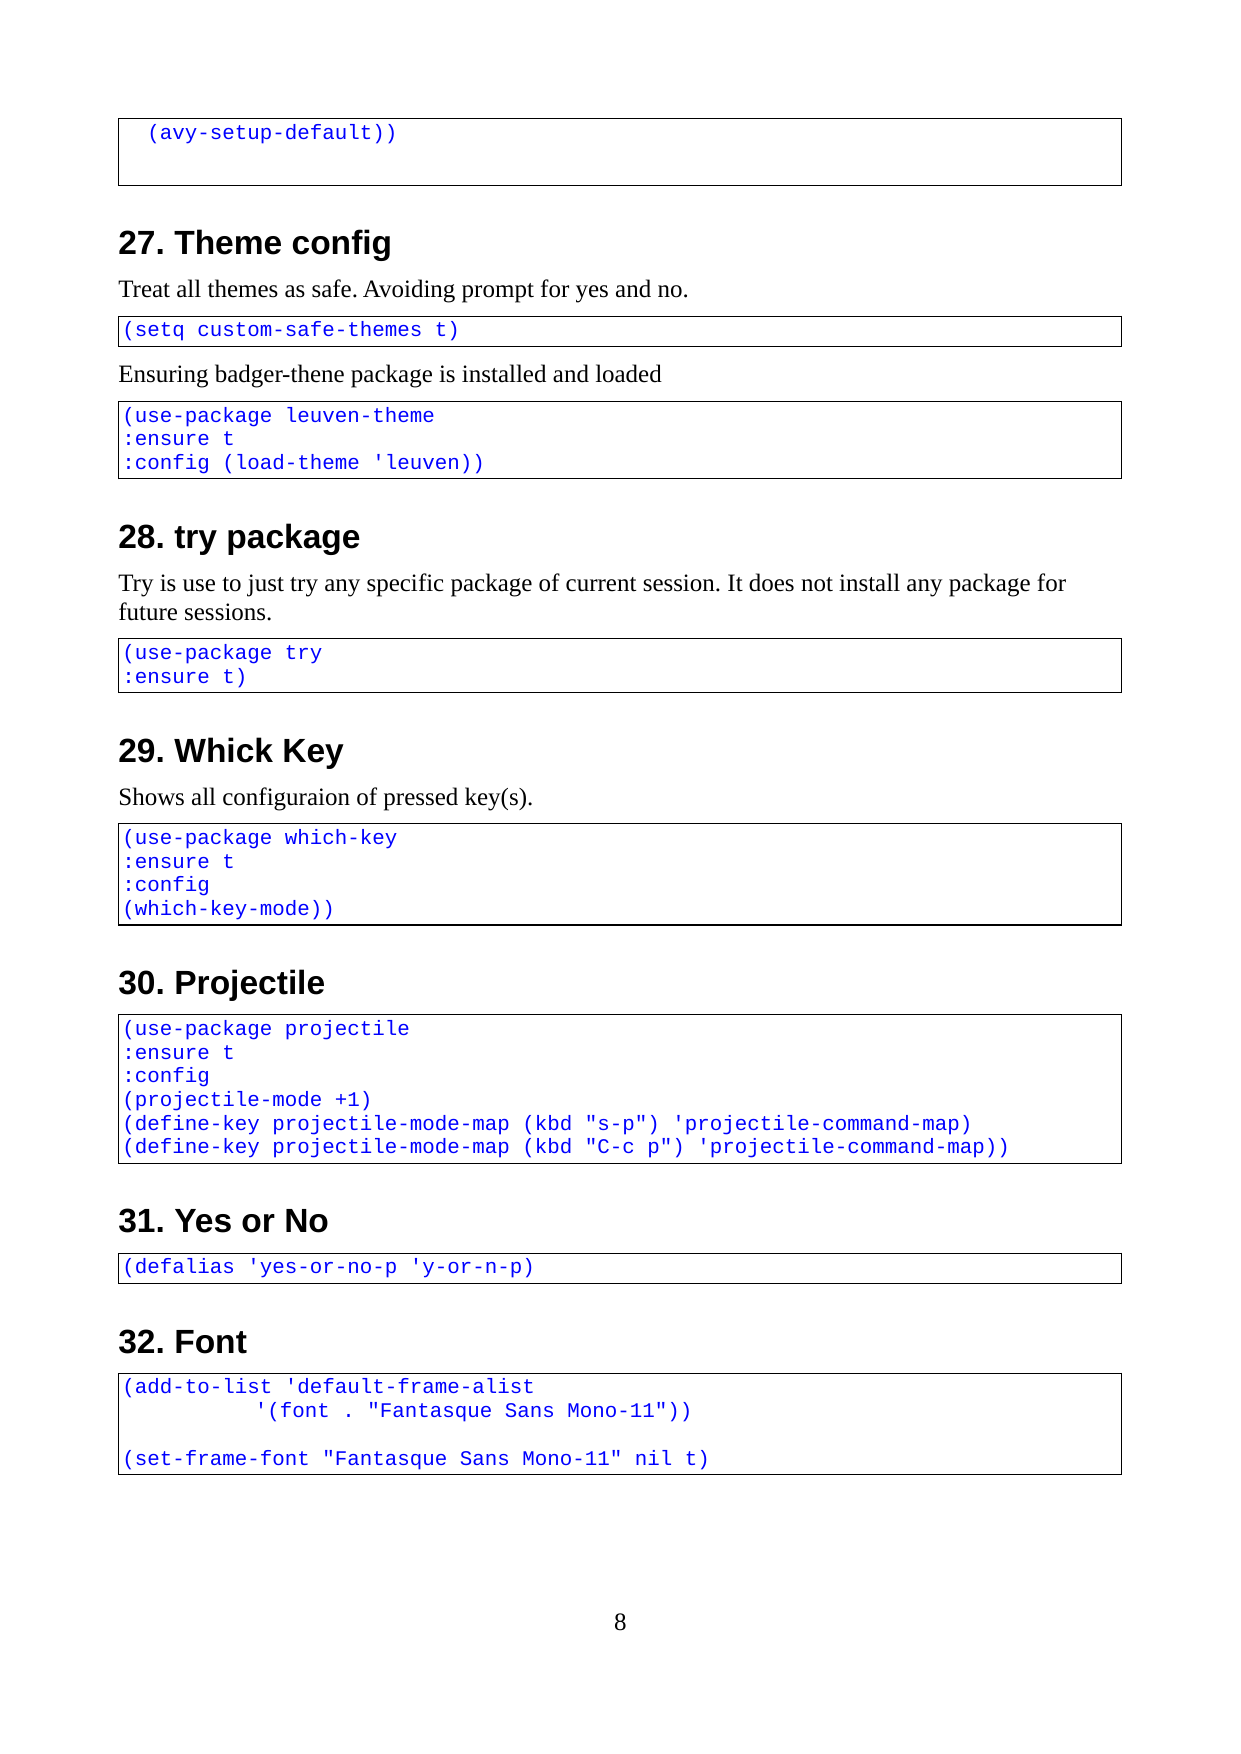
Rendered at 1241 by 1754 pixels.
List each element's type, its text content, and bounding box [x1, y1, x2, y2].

text :ensure t [119, 1038, 1121, 1061]
text :config [119, 1061, 1121, 1085]
text (use-package which-key [119, 824, 1121, 847]
text Ensuring badger-thene package is installed and loaded [118, 359, 1122, 388]
text :config (load-theme 'leuven)) [119, 448, 1121, 478]
text '(font . "Fantasque Sans Mono-11")) [119, 1396, 1121, 1420]
subtitle try package [118, 517, 1122, 556]
text (which-key-mode)) [119, 894, 1121, 924]
text Try is use to just try any specific package of current session. It does not install any package for future sessions. [118, 568, 1122, 626]
text :config [119, 870, 1121, 894]
text (define-key projectile-mode-map (kbd "C-c p") 'projectile-command-map)) [119, 1132, 1121, 1163]
text (avy-setup-default)) [119, 119, 1121, 146]
text (use-package projectile [119, 1015, 1121, 1038]
subtitle Yes or No [118, 1201, 1122, 1240]
text (add-to-list 'default-frame-alist [119, 1374, 1121, 1396]
subtitle Font [118, 1321, 1122, 1360]
text (projectile-mode +1) [119, 1085, 1121, 1109]
subtitle Projectile [118, 963, 1122, 1002]
text :ensure t) [119, 662, 1121, 692]
text (setq custom-safe-themes t) [119, 317, 1121, 346]
text :ensure t [119, 424, 1121, 448]
subtitle Theme config [118, 223, 1122, 262]
text Treat all themes as safe. Avoiding prompt for yes and no. [118, 274, 1122, 303]
text (use-package try [119, 639, 1121, 662]
text (set-frame-font "Fantasque Sans Mono-11" nil t) [119, 1443, 1121, 1474]
text :ensure t [119, 847, 1121, 870]
text (use-package leuven-theme [119, 402, 1121, 424]
text (define-key projectile-mode-map (kbd "s-p") 'projectile-command-map) [119, 1109, 1121, 1132]
text (defalias 'yes-or-no-p 'y-or-n-p) [119, 1254, 1121, 1283]
text Shows all configuraion of pressed key(s). [118, 782, 1122, 811]
subtitle Whick Key [118, 731, 1122, 769]
